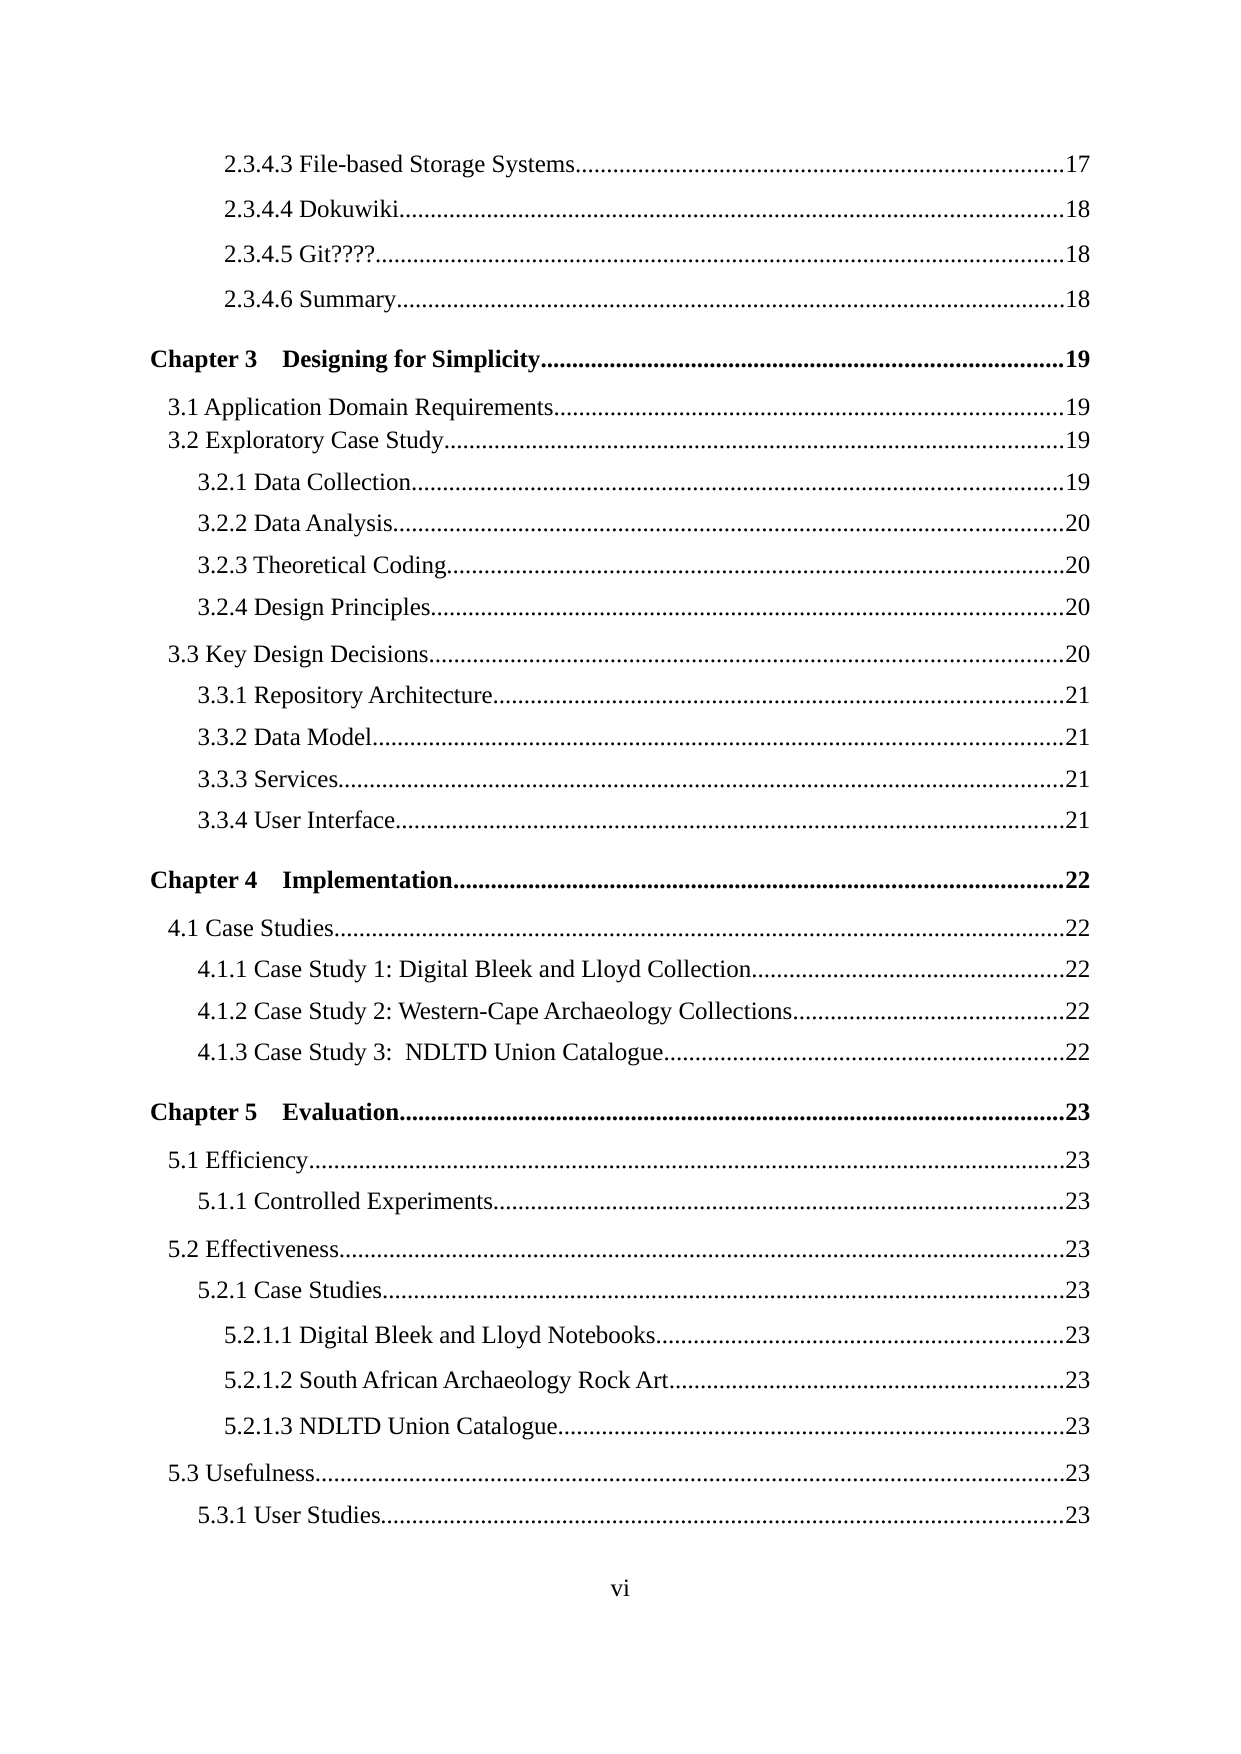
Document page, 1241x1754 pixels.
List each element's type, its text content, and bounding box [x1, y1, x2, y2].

text 3.2 Exploratory Case Study 19 [168, 426, 1090, 454]
text 5.2.1.1 Digital Bleek and Lloyd Notebooks 23 [224, 1322, 1090, 1349]
text 3.3.2 Data Model 21 [197, 723, 1090, 751]
text 5.2.1 Case Studies 23 [197, 1276, 1090, 1304]
text 3.2.4 Design Principles 20 [197, 593, 1090, 620]
text 3.2.3 Theoretical Coding 20 [197, 551, 1090, 579]
text 2.3.4.6 Summary 18 [224, 285, 1090, 313]
text Chapter 4 Implementation 22 [150, 866, 1090, 894]
text 5.3 Usefulness 23 [168, 1459, 1090, 1487]
text 4.1.1 Case Study 1: Digital Bleek and Lloyd Collection 22 [197, 955, 1090, 983]
text 4.1.3 Case Study 3: NDLTD Union Catalogue 22 [197, 1038, 1090, 1066]
text 5.2 Effectiveness 23 [168, 1235, 1090, 1263]
text 3.1 Application Domain Requirements 19 [168, 393, 1090, 420]
text Chapter 5 Evaluation 23 [150, 1098, 1090, 1126]
text 3.3.3 Services 21 [197, 765, 1090, 792]
text Chapter 3 Designing for Simplicity 19 [150, 345, 1090, 373]
text 2.3.4.3 File-based Storage Systems 17 [224, 150, 1090, 178]
text 4.1.2 Case Study 2: Western-Cape Archaeology Collections 22 [197, 997, 1090, 1024]
text 4.1 Case Studies 22 [168, 914, 1090, 941]
text 3.3.4 User Interface 21 [197, 806, 1090, 834]
text 3.3 Key Design Decisions 20 [168, 640, 1090, 668]
text 5.2.1.3 NDLTD Union Catalogue 23 [224, 1412, 1090, 1439]
text 5.2.1.2 South African Archaeology Rock Art 23 [224, 1367, 1090, 1394]
text 5.1 Efficiency 23 [168, 1146, 1090, 1173]
text 2.3.4.4 Dokuwiki 18 [224, 195, 1090, 223]
text 5.1.1 Controlled Experiments 23 [197, 1187, 1090, 1215]
text 3.2.2 Data Analysis 20 [197, 509, 1090, 537]
text 2.3.4.5 Git???? 18 [224, 240, 1090, 268]
text 3.3.1 Repository Architecture 21 [197, 682, 1090, 709]
text 5.3.1 User Studies 23 [197, 1501, 1090, 1528]
text 3.2.1 Data Collection 19 [197, 468, 1090, 496]
